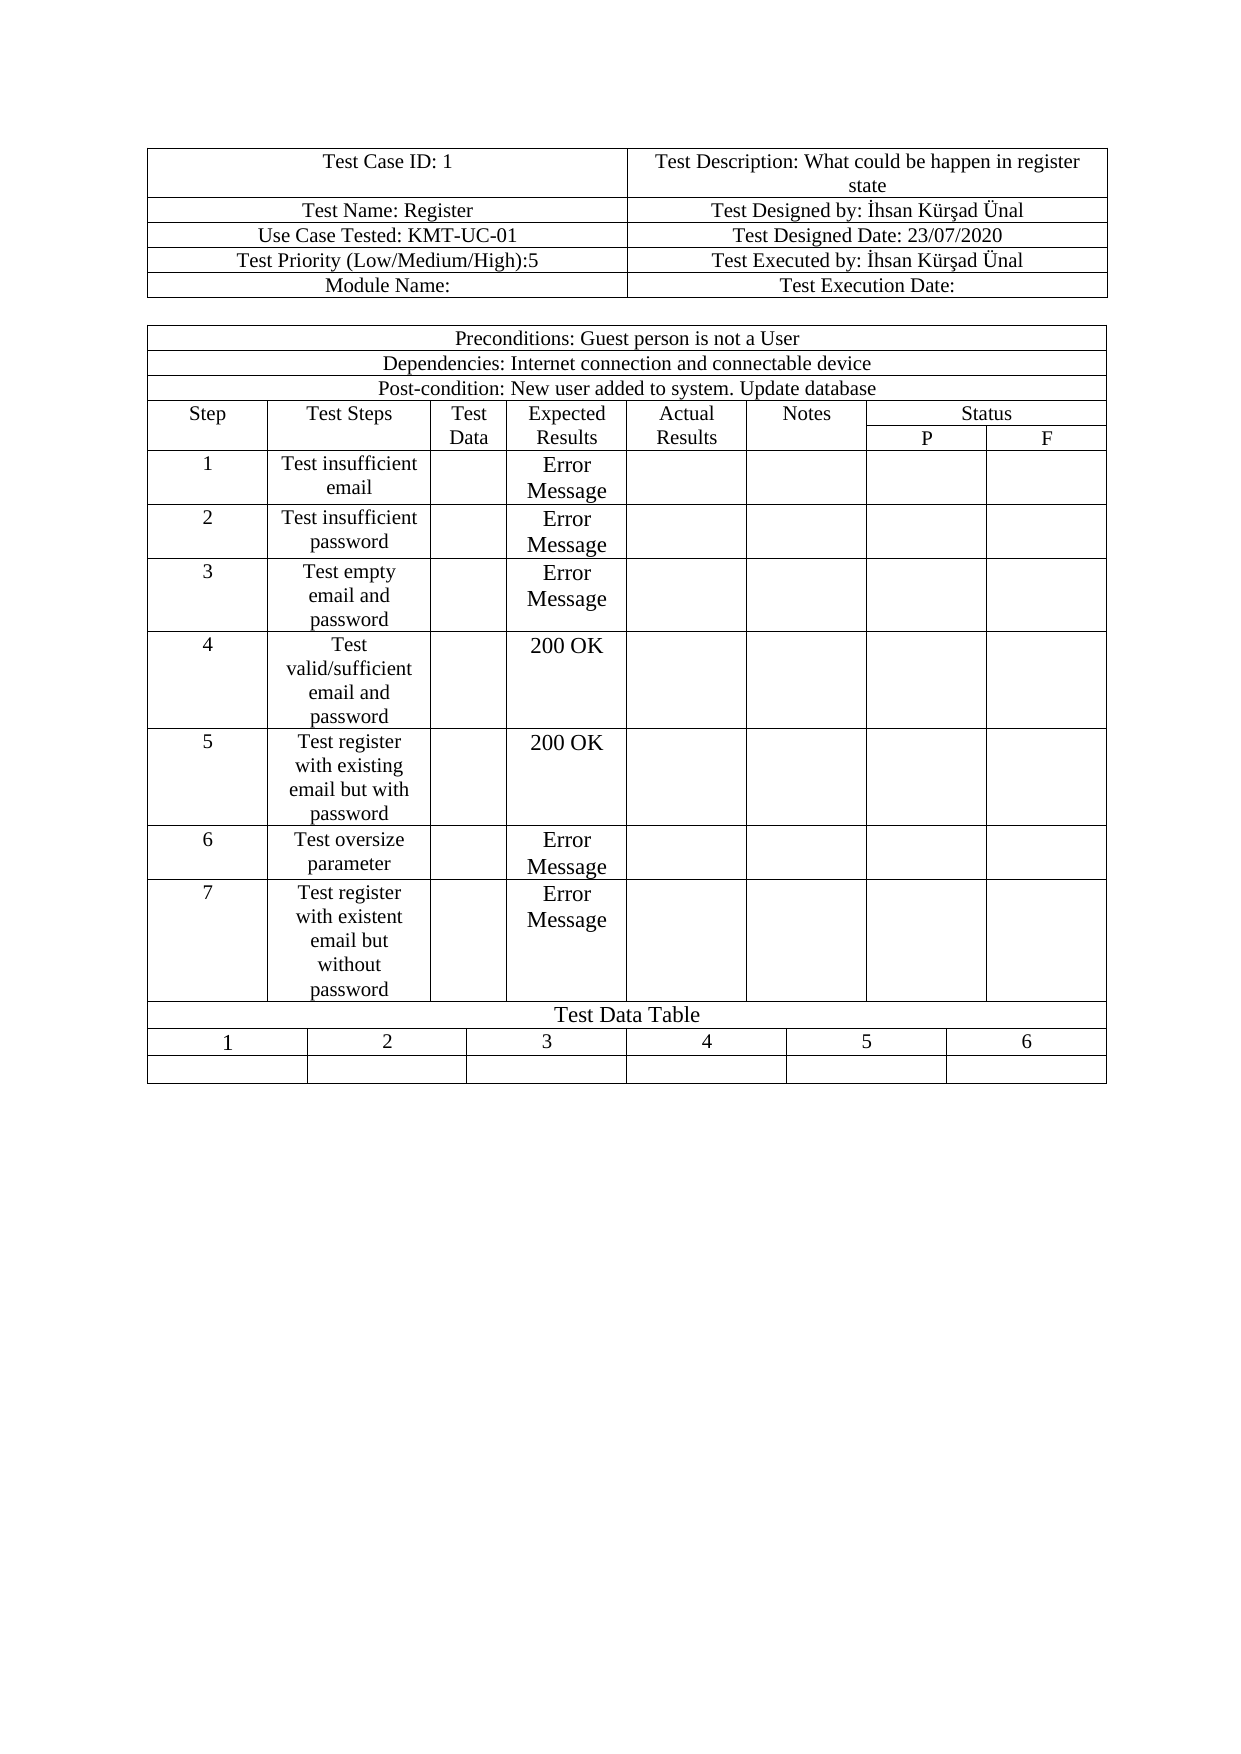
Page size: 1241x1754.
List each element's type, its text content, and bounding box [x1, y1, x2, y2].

table_cell [148, 1056, 307, 1083]
table_cell 2 [148, 505, 267, 558]
table_cell [867, 451, 986, 504]
table_cell Test register with existing email but with password [268, 729, 430, 825]
table_cell [308, 1056, 466, 1083]
table_cell Error Message [507, 559, 626, 631]
table_cell Test Designed by: İhsan Kürşad Ünal [628, 198, 1107, 222]
table_cell Test Execution Date: [628, 273, 1107, 297]
table_cell Test oversize parameter [268, 826, 430, 879]
table_cell [747, 826, 866, 879]
table_cell 200 OK [507, 632, 626, 728]
table_cell [987, 451, 1106, 504]
table_cell Test Data Table [148, 1002, 1106, 1028]
table_cell [431, 451, 506, 504]
table_cell [627, 729, 746, 825]
table_cell 4 [148, 632, 267, 728]
table_cell Test Data [431, 401, 506, 450]
table_cell [431, 559, 506, 631]
table_cell 3 [467, 1029, 626, 1055]
table_cell Test Priority (Low/Medium/High):5 [148, 248, 627, 272]
table_cell [627, 559, 746, 631]
table_cell Module Name: [148, 273, 627, 297]
table_cell Actual Results [627, 401, 746, 450]
table_cell [987, 729, 1106, 825]
table_cell F [987, 426, 1106, 450]
table_cell [787, 1056, 946, 1083]
table_cell [867, 826, 986, 879]
table_cell P [867, 426, 986, 450]
table_cell Test Name: Register [148, 198, 627, 222]
table_cell Step [148, 401, 267, 450]
table_cell [867, 505, 986, 558]
table_cell [431, 729, 506, 825]
table_cell Test Steps [268, 401, 430, 450]
table_header Test Description: What could be happen in register state [628, 149, 1107, 197]
table_cell [987, 632, 1106, 728]
table_header Preconditions: Guest person is not a User [148, 326, 1106, 350]
table_cell 5 [787, 1029, 946, 1055]
table_cell [747, 632, 866, 728]
table_cell [867, 729, 986, 825]
table_cell [431, 880, 506, 1001]
table_cell 1 [148, 1029, 307, 1055]
table_cell [467, 1056, 626, 1083]
table_cell Test insufficient email [268, 451, 430, 504]
table_cell [747, 559, 866, 631]
table_cell [627, 826, 746, 879]
table_cell Test Designed Date: 23/07/2020 [628, 223, 1107, 247]
table_cell [987, 826, 1106, 879]
table_cell Test valid/sufficient email and password [268, 632, 430, 728]
table_cell [747, 505, 866, 558]
table_cell 4 [627, 1029, 786, 1055]
table_cell Status [867, 401, 1106, 425]
table_cell [747, 880, 866, 1001]
table_cell [987, 880, 1106, 1001]
table_header Test Case ID: 1 [148, 149, 627, 197]
table_cell 200 OK [507, 729, 626, 825]
table_cell [431, 632, 506, 728]
table_cell 5 [148, 729, 267, 825]
table_cell Post-condition: New user added to system. Update database [148, 376, 1106, 400]
table_cell Error Message [507, 826, 626, 879]
table_cell 7 [148, 880, 267, 1001]
table_cell Test empty email and password [268, 559, 430, 631]
table_cell Error Message [507, 880, 626, 1001]
table_cell [627, 505, 746, 558]
table_cell 3 [148, 559, 267, 631]
table_cell [867, 632, 986, 728]
table_cell [947, 1056, 1106, 1083]
table_cell [987, 505, 1106, 558]
table_cell Dependencies: Internet connection and connectable device [148, 351, 1106, 375]
table_cell Test register with existent email but without password [268, 880, 430, 1001]
table_cell [987, 559, 1106, 631]
table_cell [627, 880, 746, 1001]
table_cell [627, 451, 746, 504]
table_cell 1 [148, 451, 267, 504]
table_cell [747, 729, 866, 825]
table_cell Test Executed by: İhsan Kürşad Ünal [628, 248, 1107, 272]
table_cell [867, 880, 986, 1001]
table_cell Error Message [507, 451, 626, 504]
table_cell 6 [947, 1029, 1106, 1055]
table_cell Use Case Tested: KMT-UC-01 [148, 223, 627, 247]
table_cell Notes [747, 401, 866, 450]
table_cell Test insufficient password [268, 505, 430, 558]
table_cell [747, 451, 866, 504]
table_cell [867, 559, 986, 631]
table_cell [627, 632, 746, 728]
table_cell [431, 826, 506, 879]
table_cell 2 [308, 1029, 466, 1055]
table_cell Expected Results [507, 401, 626, 450]
table_cell [431, 505, 506, 558]
table_cell 6 [148, 826, 267, 879]
table_cell [627, 1056, 786, 1083]
table_cell Error Message [507, 505, 626, 558]
